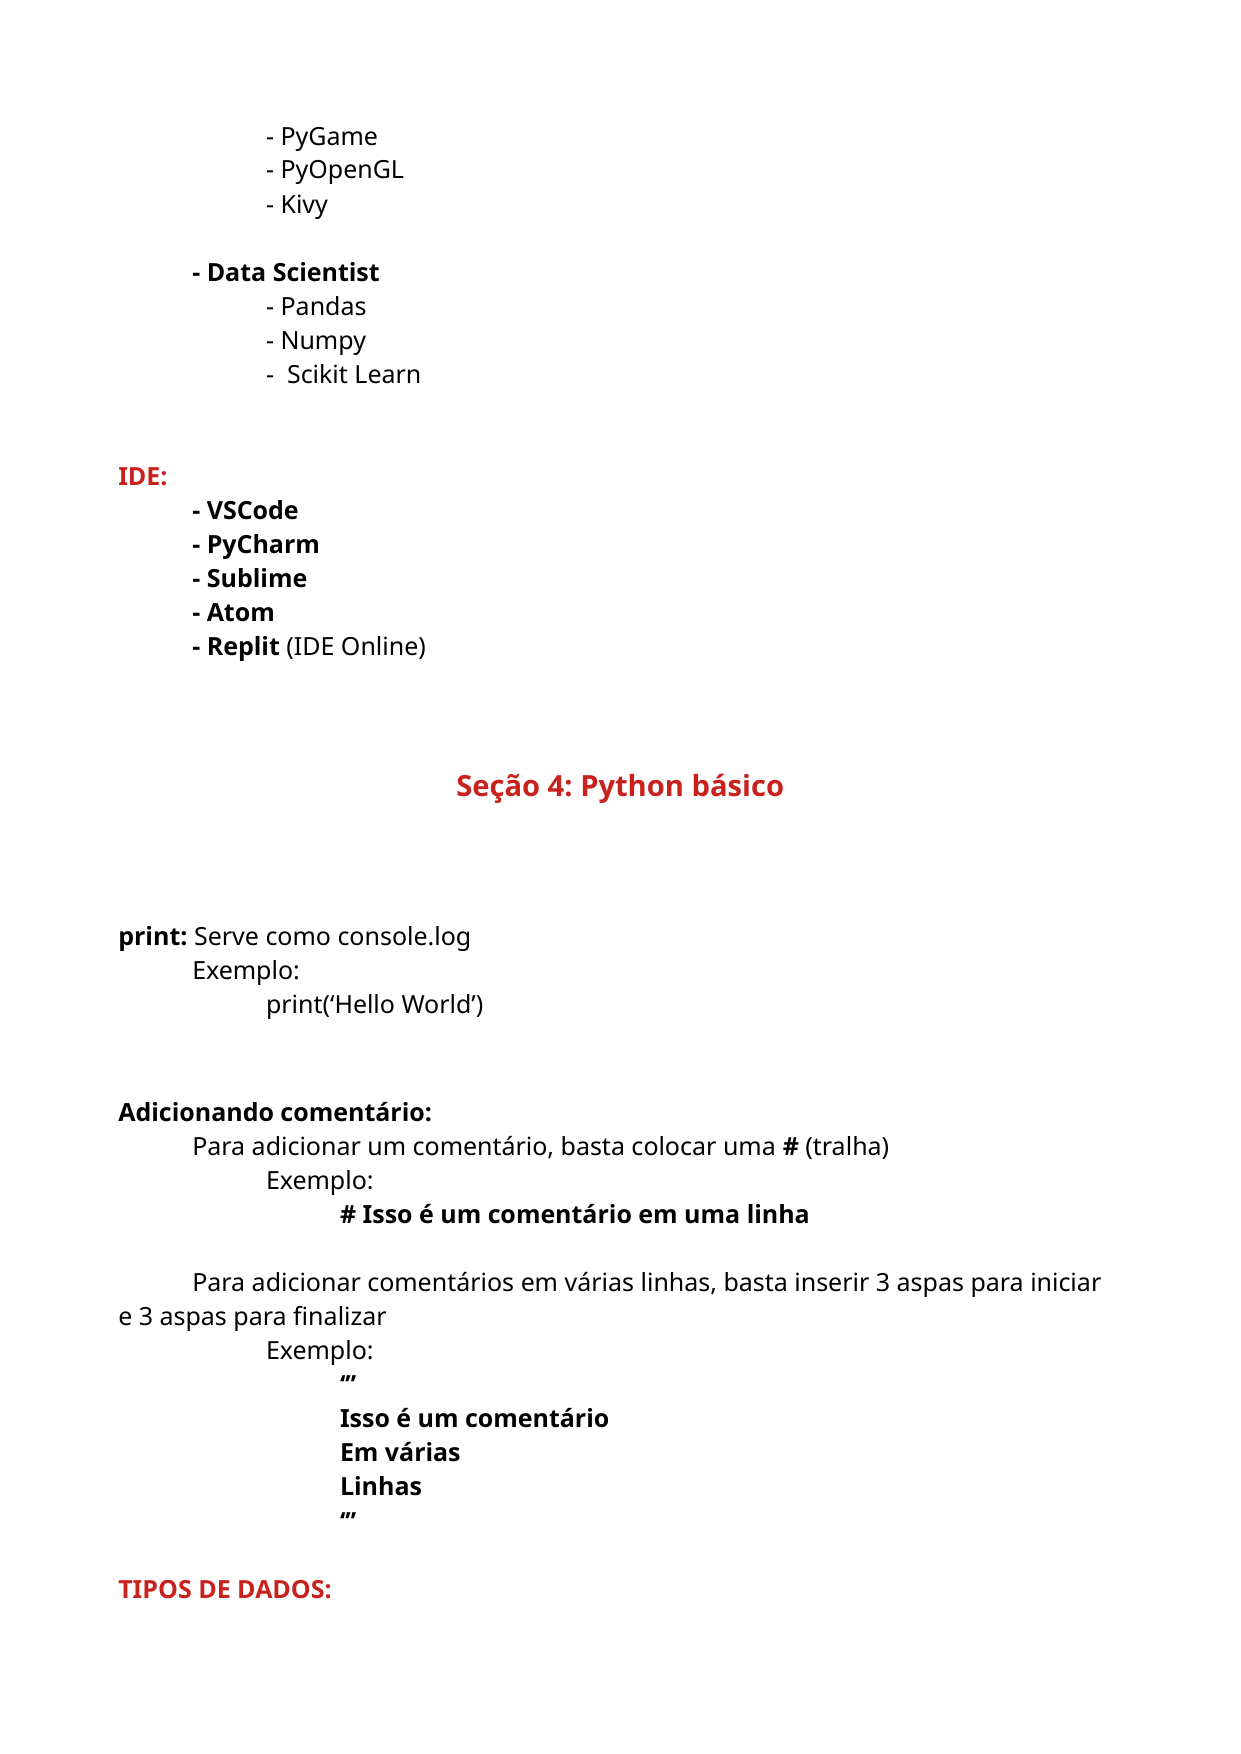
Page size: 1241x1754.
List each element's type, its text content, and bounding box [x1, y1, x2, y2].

text IDE: [118, 459, 1122, 493]
text Seção 4: Python básico [118, 765, 1122, 805]
text - PyOpenGL [118, 152, 1122, 186]
text Exemplo: [118, 1333, 1122, 1367]
text Adicionando comentário: [118, 1094, 1122, 1128]
text - Scikit Learn [118, 357, 1122, 391]
text - Replit (IDE Online) [118, 629, 1122, 663]
text - Data Scientist [118, 254, 1122, 288]
text Em várias [118, 1435, 1122, 1469]
text ‘’’ [118, 1503, 1122, 1537]
text ‘’’ [118, 1367, 1122, 1401]
text # Isso é um comentário em uma linha [118, 1197, 1122, 1231]
text - Numpy [118, 322, 1122, 357]
text Exemplo: [118, 1162, 1122, 1197]
text print(‘Hello World’) [118, 987, 1122, 1021]
text Exemplo: [118, 952, 1122, 987]
text - Kivy [118, 186, 1122, 220]
text - VSCode [118, 493, 1122, 527]
text print: Serve como console.log [118, 918, 1122, 952]
text - PyGame [118, 118, 1122, 152]
text TIPOS DE DADOS: [118, 1571, 1122, 1605]
text - Atom [118, 595, 1122, 629]
text Isso é um comentário [118, 1401, 1122, 1435]
text - Sublime [118, 561, 1122, 595]
text - Pandas [118, 288, 1122, 322]
text Linhas [118, 1469, 1122, 1503]
text - PyCharm [118, 527, 1122, 561]
text Para adicionar um comentário, basta colocar uma # (tralha) [118, 1128, 1122, 1162]
text Para adicionar comentários em várias linhas, basta inserir 3 aspas para iniciar e 3 aspas para finalizar [118, 1265, 1122, 1333]
